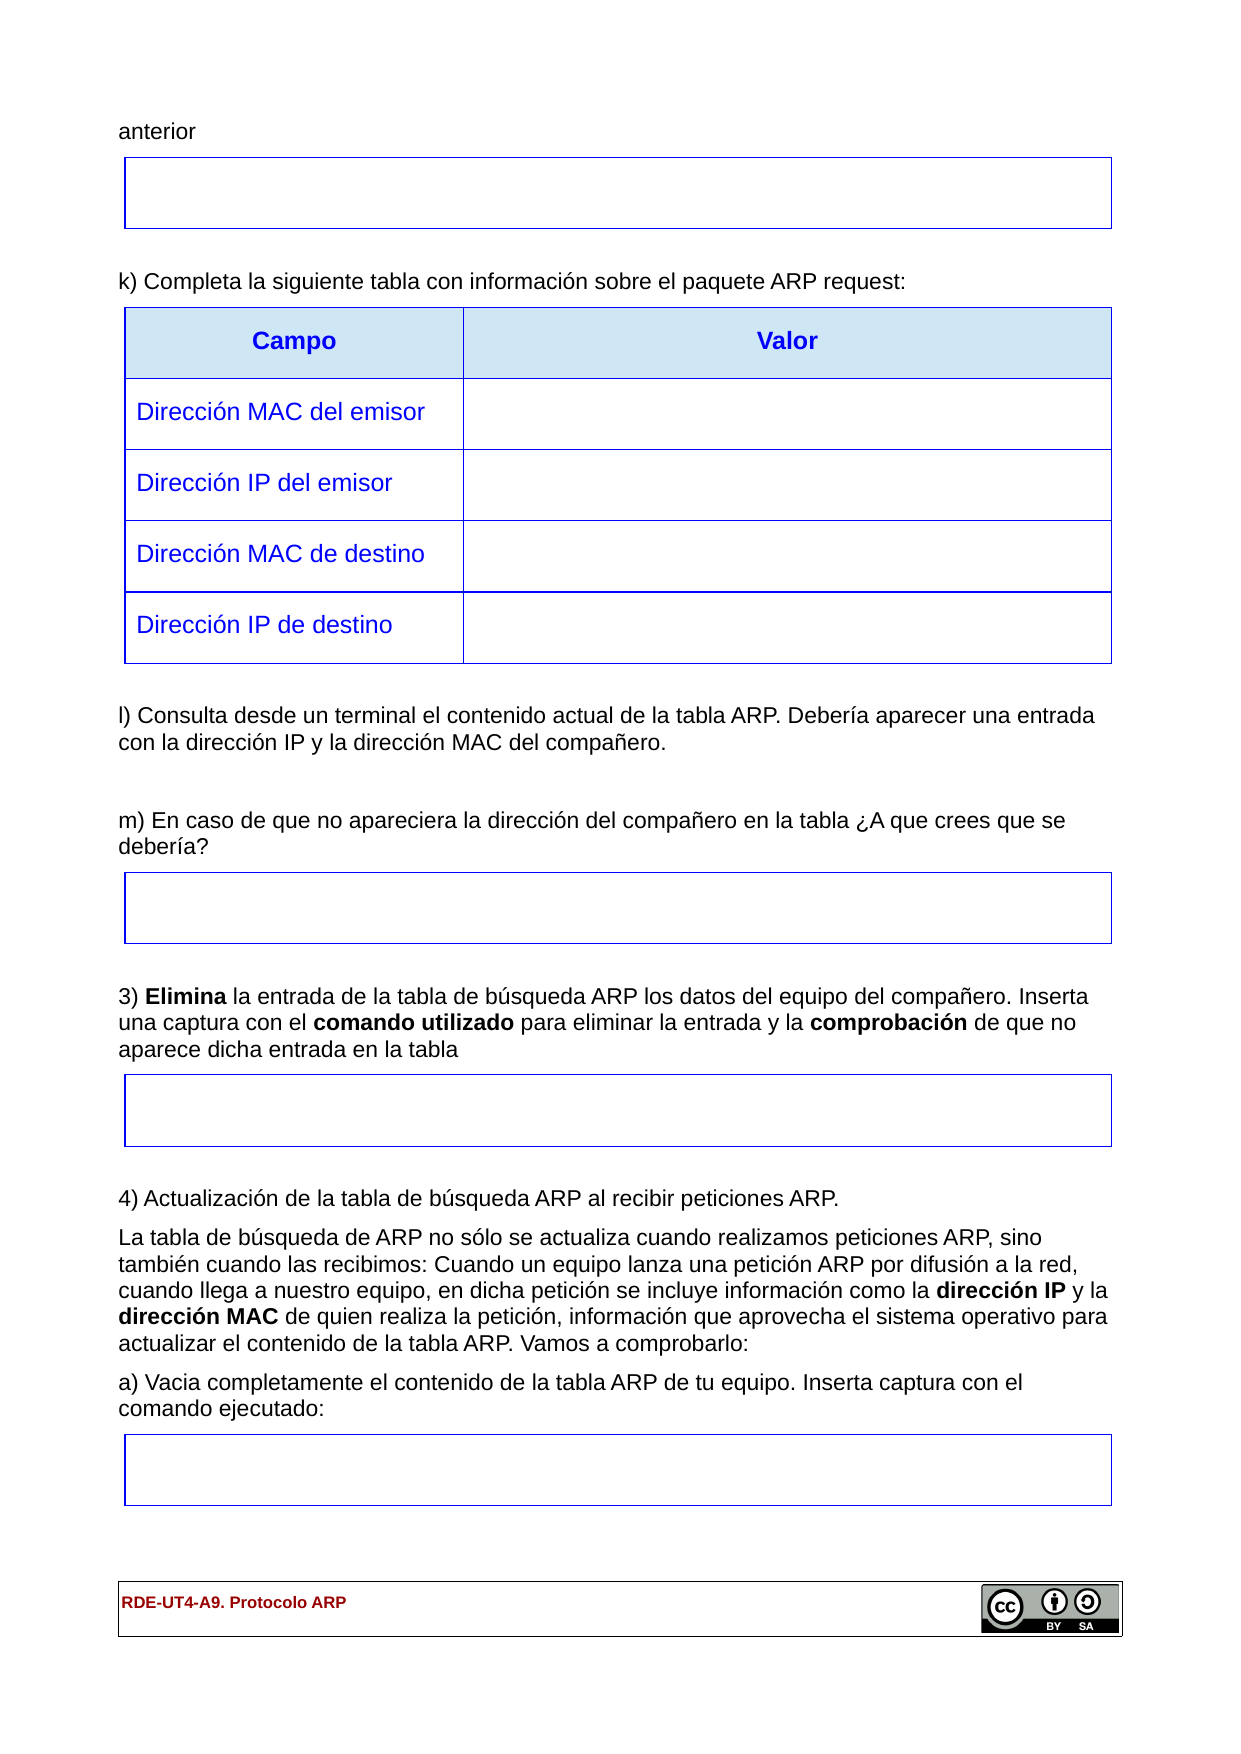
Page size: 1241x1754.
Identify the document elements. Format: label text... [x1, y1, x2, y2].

table_header Valor [464, 308, 1111, 378]
text La tabla de búsqueda de ARP no sólo se actualiza cuando realizamos peticiones ARP, sino también cuando las recibimos: Cuando un equipo lanza una petición ARP por difusión a la red, cuando llega a nuestro equipo, en dicha petición se incluye información como la dirección IP y la dirección MAC de quien realiza la petición, información que aprovecha el sistema operativo para actualizar el contenido de la tabla ARP. Vamos a comprobarlo: [118, 1224, 1122, 1356]
table_cell Dirección MAC del emisor [126, 379, 463, 449]
table_cell [464, 521, 1111, 591]
table_cell Dirección IP del emisor [126, 450, 463, 520]
text anterior [118, 118, 1122, 144]
table_header [126, 158, 1111, 228]
table_cell [464, 379, 1111, 449]
text k) Completa la siguiente tabla con información sobre el paquete ARP request: [118, 268, 1122, 294]
text m) En caso de que no apareciera la dirección del compañero en la tabla ¿A que crees que se debería? [118, 807, 1122, 859]
text 4) Actualización de la tabla de búsqueda ARP al recibir peticiones ARP. [118, 1185, 1122, 1212]
table_header [126, 1075, 1111, 1146]
text a) Vacia completamente el contenido de la tabla ARP de tu equipo. Inserta captura con el comando ejecutado: [118, 1368, 1122, 1421]
table_header [126, 1435, 1111, 1505]
table_cell [464, 593, 1111, 663]
text 3) Elimina la entrada de la tabla de búsqueda ARP los datos del equipo del compañero. Inserta una captura con el comando utilizado para eliminar la entrada y la comprobación de que no aparece dicha entrada en la tabla [118, 983, 1122, 1062]
picture [981, 1584, 1119, 1633]
table_cell [464, 450, 1111, 520]
text l) Consulta desde un terminal el contenido actual de la tabla ARP. Debería aparecer una entrada con la dirección IP y la dirección MAC del compañero. [118, 702, 1122, 755]
table_cell Dirección IP de destino [126, 593, 463, 663]
table_cell Dirección MAC de destino [126, 521, 463, 591]
table_header Campo [126, 308, 463, 378]
table_header [126, 873, 1111, 943]
